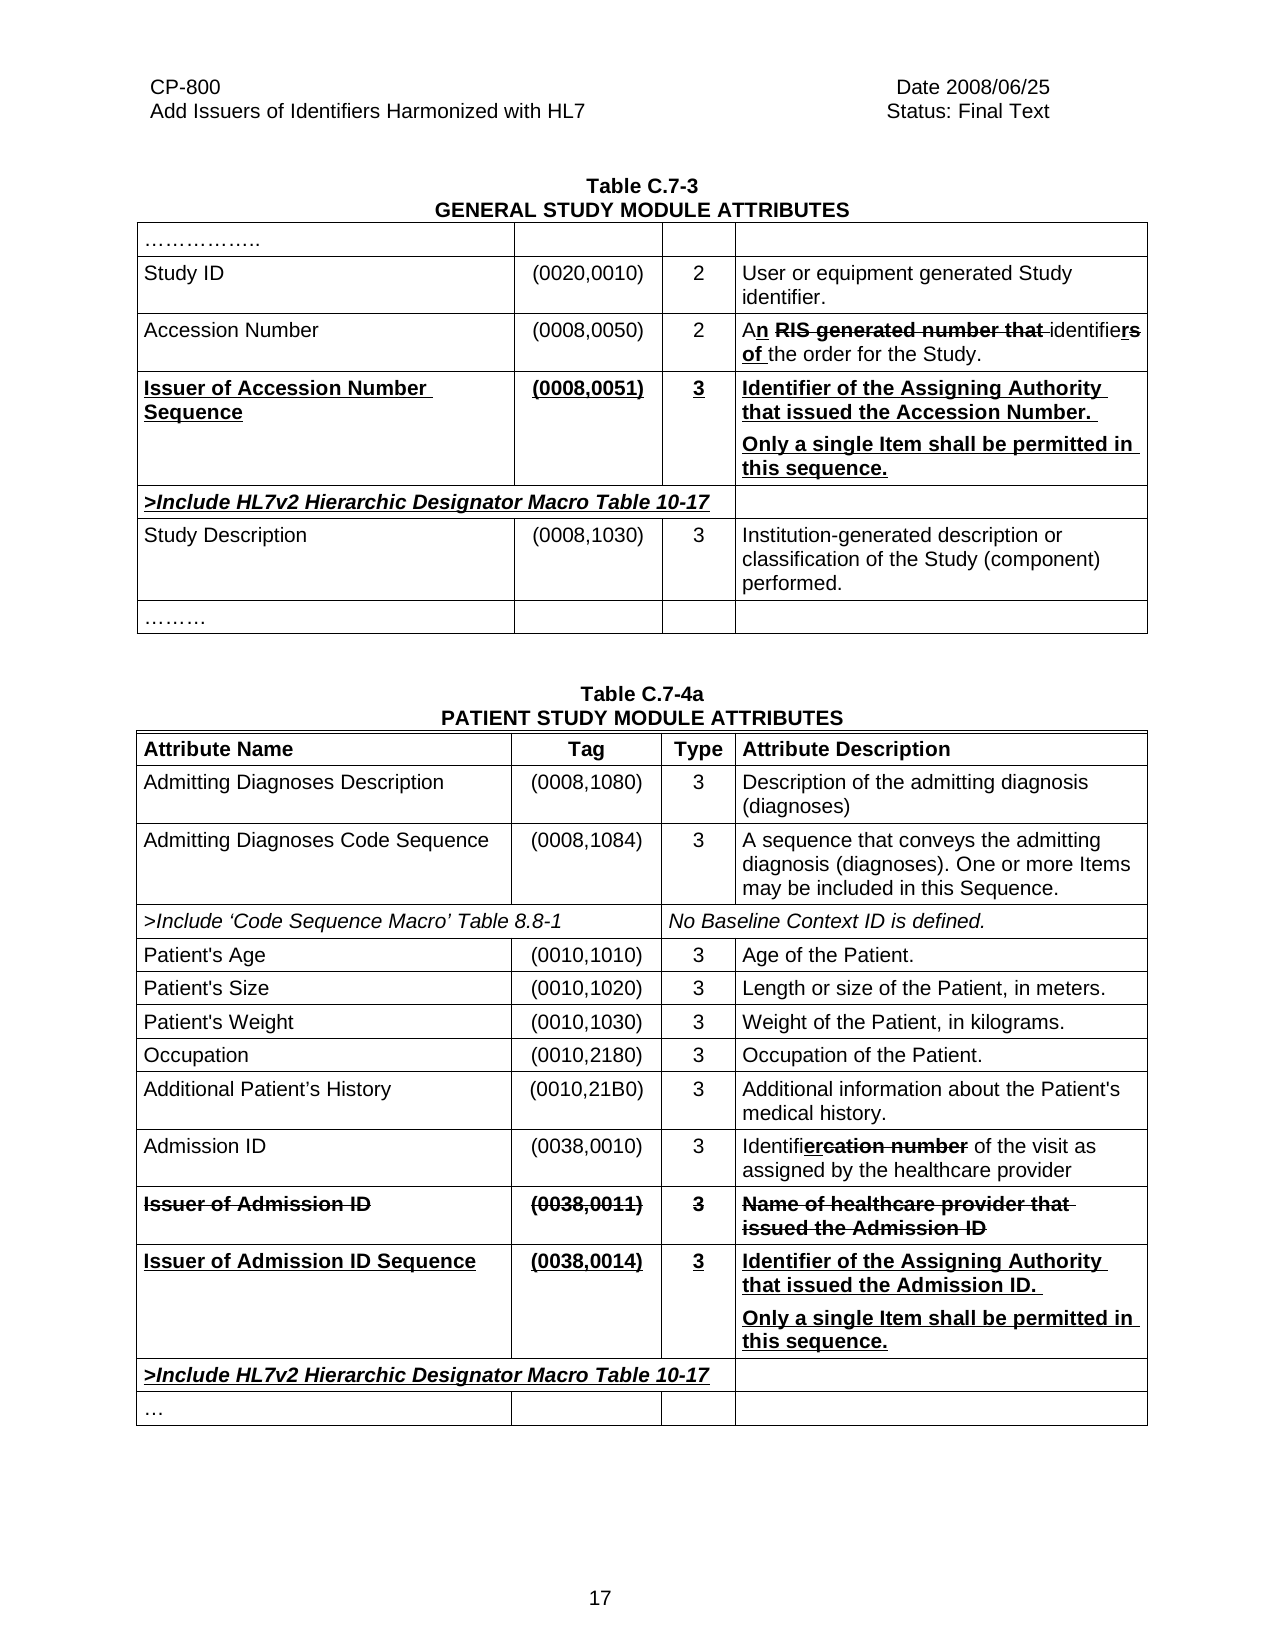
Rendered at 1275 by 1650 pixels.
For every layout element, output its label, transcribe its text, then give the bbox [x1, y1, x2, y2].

table_cell >Include ‘Code Sequence Macro’ Table 8.8-1 [137, 905, 661, 937]
table_cell 3 [662, 1245, 735, 1358]
table_cell [736, 1359, 1147, 1391]
table_cell (0010,1020) [512, 972, 661, 1004]
table_cell Patient's Age [137, 939, 511, 971]
table_cell Admitting Diagnoses Code Sequence [137, 824, 511, 904]
table_cell (0010,1030) [512, 1005, 661, 1038]
table_cell Issuer of Accession Number Sequence [138, 372, 514, 484]
table_cell Weight of the Patient, in kilograms. [736, 1005, 1147, 1038]
table_cell 3 [662, 1187, 735, 1244]
table_cell Patient's Weight [137, 1005, 511, 1038]
table_cell Age of the Patient. [736, 939, 1147, 971]
table_cell Study ID [138, 257, 514, 313]
table_cell (0008,1084) [512, 824, 661, 904]
title Table C.7-3 GENERAL STUDY MODULE ATTRIBUTES [150, 174, 1134, 222]
table_cell (0008,1030) [515, 519, 662, 599]
table_cell (0010,1010) [512, 939, 661, 971]
table_header [515, 223, 662, 256]
table_cell [662, 1392, 735, 1424]
table_cell Description of the admitting diagnosis (diagnoses) [736, 766, 1147, 822]
table_header …………….. [138, 223, 514, 256]
table_cell ……… [138, 601, 514, 633]
table_cell >Include HL7v2 Hierarchic Designator Macro Table 10-17 [137, 1359, 735, 1391]
table_header Type [662, 734, 735, 765]
table_cell (0010,2180) [512, 1039, 661, 1071]
table_header [663, 223, 735, 256]
title Table C.7-4a PATIENT STUDY MODULE ATTRIBUTES [150, 682, 1134, 730]
table_cell 2 [663, 314, 735, 371]
table_cell Additional information about the Patient's medical history. [736, 1072, 1147, 1129]
table_cell (0008,0050) [515, 314, 662, 371]
table_cell Identifiercation number of the visit as assigned by the healthcare provider [736, 1130, 1147, 1186]
table_cell [512, 1392, 661, 1424]
table_cell (0008,1080) [512, 766, 661, 822]
table_cell Patient's Size [137, 972, 511, 1004]
table_cell >Include HL7v2 Hierarchic Designator Macro Table 10-17 [138, 486, 735, 518]
table_cell 3 [662, 939, 735, 971]
table_cell A sequence that conveys the admitting diagnosis (diagnoses). One or more Items may be included in this Sequence. [736, 824, 1147, 904]
table_cell No Baseline Context ID is defined. [662, 905, 1147, 937]
table_cell [736, 486, 1147, 518]
table_cell An RIS generated number that identifiers of the order for the Study. [736, 314, 1147, 371]
table_cell Additional Patient’s History [137, 1072, 511, 1129]
table_cell [663, 601, 735, 633]
table_cell 3 [662, 1130, 735, 1186]
table_cell Length or size of the Patient, in meters. [736, 972, 1147, 1004]
table_cell User or equipment generated Study identifier. [736, 257, 1147, 313]
table_cell Occupation [137, 1039, 511, 1071]
table_cell (0038,0014) [512, 1245, 661, 1358]
table_cell (0010,21B0) [512, 1072, 661, 1129]
table_cell 3 [663, 519, 735, 599]
table_cell Identifier of the Assigning Authority that issued the Admission ID. Only a single Item shall be permitted in this sequence. [736, 1245, 1147, 1358]
table_cell Issuer of Admission ID [137, 1187, 511, 1244]
table_cell 3 [662, 766, 735, 822]
table_cell 3 [663, 372, 735, 484]
table_cell … [137, 1392, 511, 1424]
table_cell Study Description [138, 519, 514, 599]
table_cell (0020,0010) [515, 257, 662, 313]
table_cell Admission ID [137, 1130, 511, 1186]
table_cell Occupation of the Patient. [736, 1039, 1147, 1071]
table_cell Issuer of Admission ID Sequence [137, 1245, 511, 1358]
table_header Attribute Name [137, 734, 511, 765]
table_header Tag [512, 734, 661, 765]
table_header Attribute Description [736, 734, 1147, 765]
table_cell Identifier of the Assigning Authority that issued the Accession Number. Only a single Item shall be permitted in this sequence. [736, 372, 1147, 484]
table_cell Institution-generated description or classification of the Study (component) performed. [736, 519, 1147, 599]
table_header [736, 223, 1147, 256]
table_cell [736, 1392, 1147, 1424]
table_cell (0038,0011) [512, 1187, 661, 1244]
table_cell [515, 601, 662, 633]
table_cell 2 [663, 257, 735, 313]
table_cell Admitting Diagnoses Description [137, 766, 511, 822]
table_cell 3 [662, 1072, 735, 1129]
table_cell [736, 601, 1147, 633]
table_cell (0008,0051) [515, 372, 662, 484]
table_cell 3 [662, 1005, 735, 1038]
table_cell (0038,0010) [512, 1130, 661, 1186]
table_cell Name of healthcare provider that issued the Admission ID [736, 1187, 1147, 1244]
table_cell Accession Number [138, 314, 514, 371]
table_cell 3 [662, 1039, 735, 1071]
table_cell 3 [662, 824, 735, 904]
table_cell 3 [662, 972, 735, 1004]
